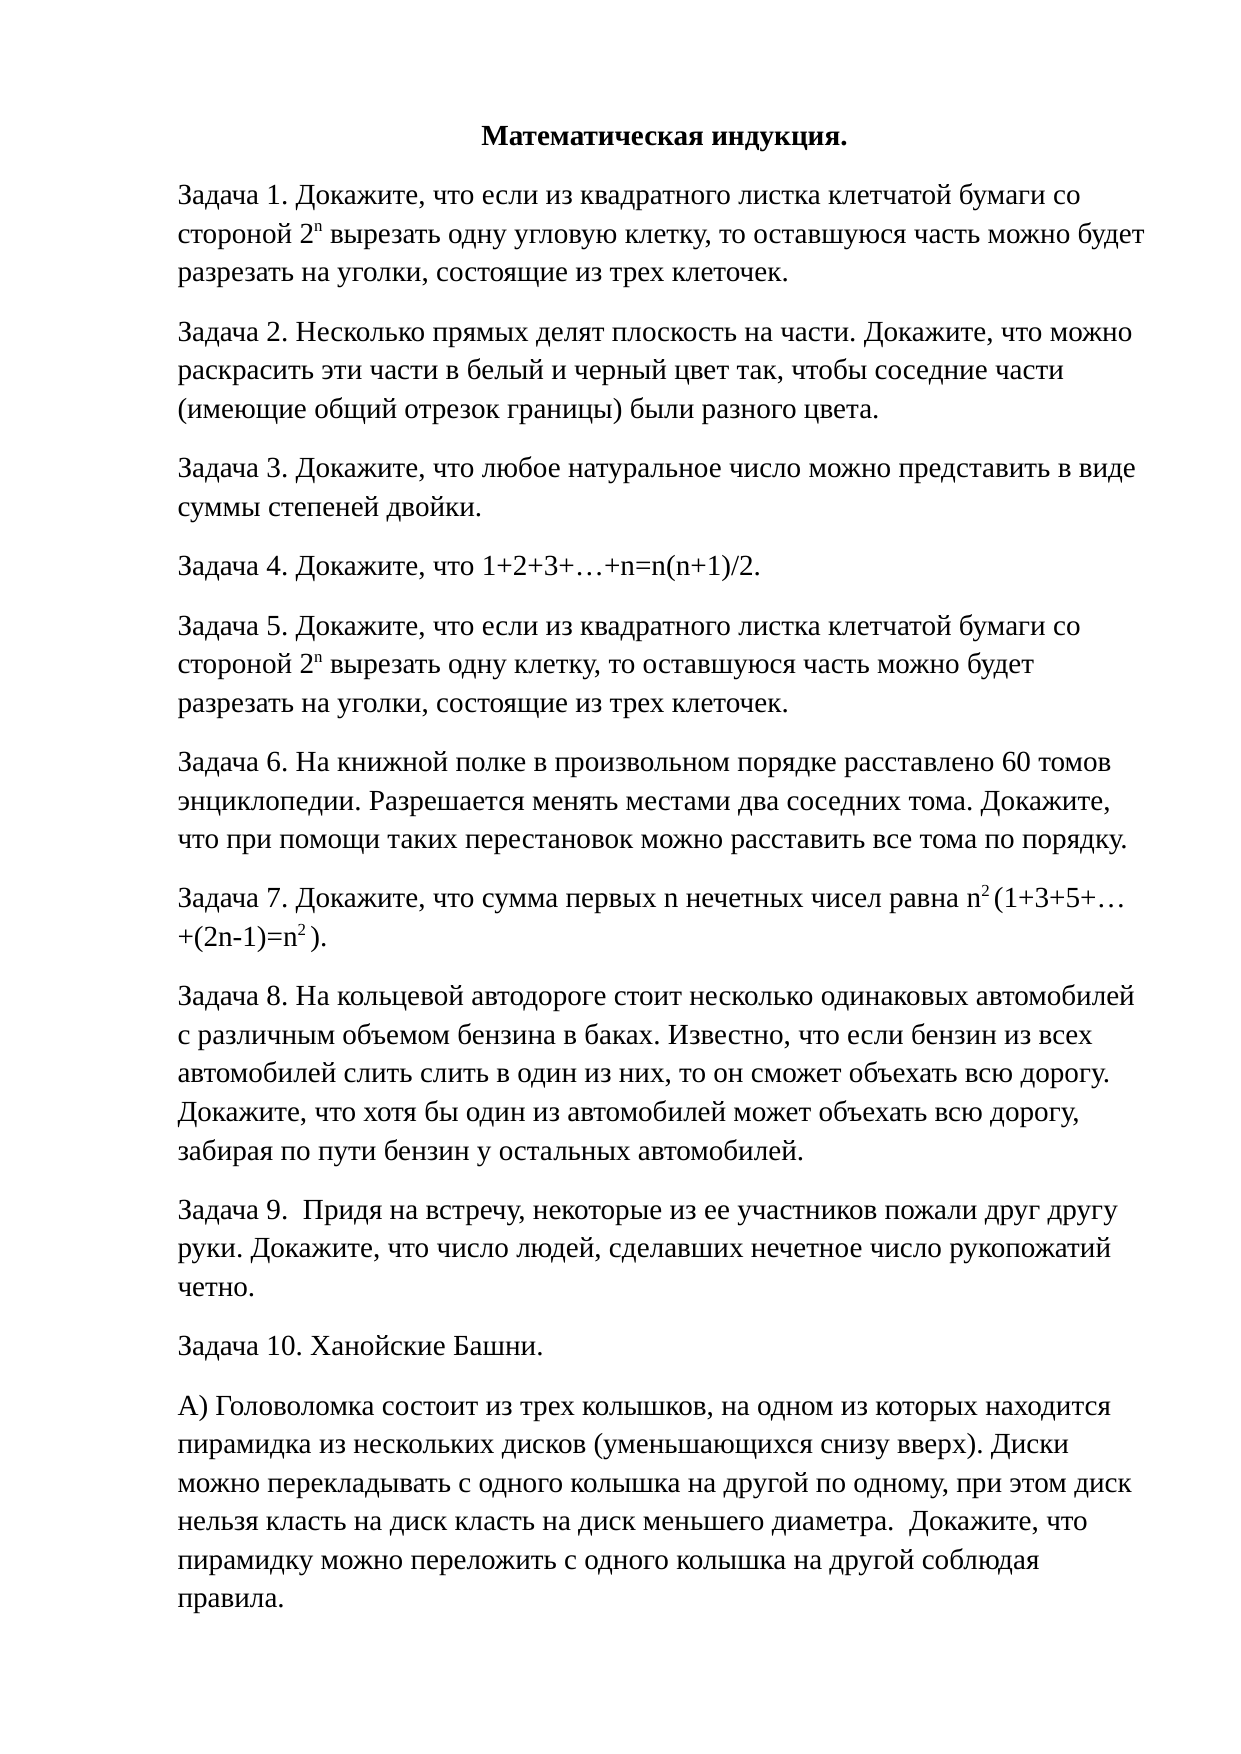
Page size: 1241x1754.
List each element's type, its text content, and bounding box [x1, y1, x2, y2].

text А) Головоломка состоит из трех колышков, на одном из которых находится пирамидка из нескольких дисков (уменьшающихся снизу вверх). Диски можно перекладывать с одного колышка на другой по одному, при этом диск нельзя класть на диск класть на диск меньшего диаметра. Докажите, что пирамидку можно переложить с одного колышка на другой соблюдая правила. [177, 1388, 1152, 1614]
text Задача 10. Ханойские Башни. [177, 1328, 1152, 1362]
text Задача 9. Придя на встречу, некоторые из ее участников пожали друг другу руки. Докажите, что число людей, сделавших нечетное число рукопожатий четно. [177, 1192, 1152, 1303]
text Задача 5. Докажите, что если из квадратного листка клетчатой бумаги со стороной 2n вырезать одну клетку, то оставшуюся часть можно будет разрезать на уголки, состоящие из трех клеточек. [177, 608, 1152, 718]
text Задача 8. На кольцевой автодороге стоит несколько одинаковых автомобилей с различным объемом бензина в баках. Известно, что если бензин из всех автомобилей слить слить в один из них, то он сможет объехать всю дорогу. Докажите, что хотя бы один из автомобилей может объехать всю дорогу, забирая по пути бензин у остальных автомобилей. [177, 978, 1152, 1166]
text Задача 7. Докажите, что сумма первых n нечетных чисел равна n2 (1+3+5+…+(2n-1)=n2 ). [177, 881, 1152, 953]
text Задача 1. Докажите, что если из квадратного листка клетчатой бумаги со стороной 2n вырезать одну угловую клетку, то оставшуюся часть можно будет разрезать на уголки, состоящие из трех клеточек. [177, 177, 1152, 288]
text Задача 6. На книжной полке в произвольном порядке расставлено 60 томов энциклопедии. Разрешается менять местами два соседних тома. Докажите, что при помощи таких перестановок можно расставить все тома по порядку. [177, 744, 1152, 855]
text Задача 4. Докажите, что 1+2+3+…+n=n(n+1)/2. [177, 548, 1152, 582]
text Математическая индукция. [177, 118, 1152, 152]
text Задача 2. Несколько прямых делят плоскость на части. Докажите, что можно раскрасить эти части в белый и черный цвет так, чтобы соседние части (имеющие общий отрезок границы) были разного цвета. [177, 314, 1152, 424]
text Задача 3. Докажите, что любое натуральное число можно представить в виде суммы степеней двойки. [177, 450, 1152, 522]
